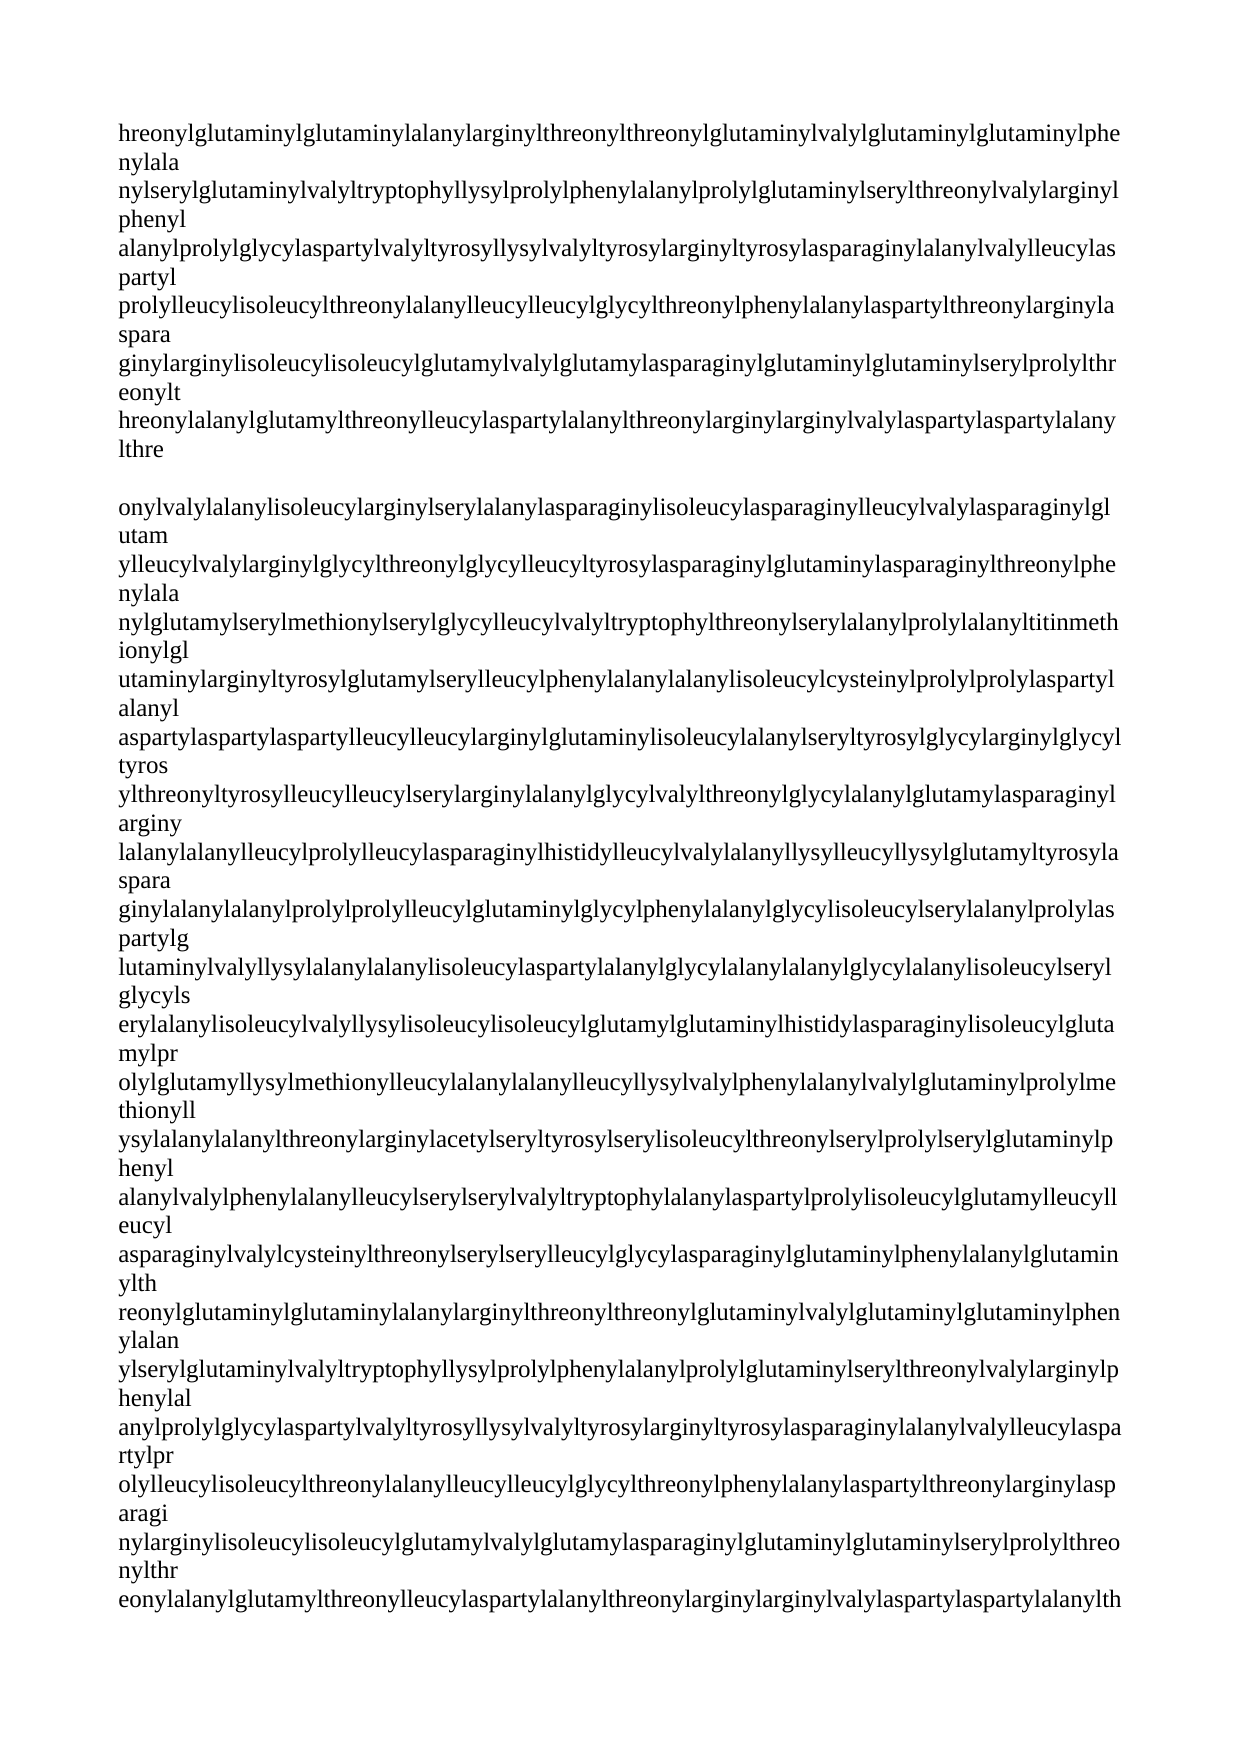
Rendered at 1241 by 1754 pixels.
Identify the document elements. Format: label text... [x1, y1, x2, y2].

text onylvalylalanylisoleucylarginylserylalanylasparaginylisoleucylasparaginylleucylvalylasparaginylglutam ylleucylvalylarginylglycylthreonylglycylleucyltyrosylasparaginylglutaminylasparaginylthreonylphenylala nylglutamylserylmethionylserylglycylleucylvalyltryptophylthreonylserylalanylprolylalanyltitinmethionylgl utaminylarginyltyrosylglutamylserylleucylphenylalanylalanylisoleucylcysteinylprolylprolylaspartylalanyl aspartylaspartylaspartylleucylleucylarginylglutaminylisoleucylalanylseryltyrosylglycylarginylglycyltyros ylthreonyltyrosylleucylleucylserylarginylalanylglycylvalylthreonylglycylalanylglutamylasparaginylarginy lalanylalanylleucylprolylleucylasparaginylhistidylleucylvalylalanyllysylleucyllysylglutamyltyrosylaspara ginylalanylalanylprolylprolylleucylglutaminylglycylphenylalanylglycylisoleucylserylalanylprolylaspartylg lutaminylvalyllysylalanylalanylisoleucylaspartylalanylglycylalanylalanylglycylalanylisoleucylserylglycyls erylalanylisoleucylvalyllysylisoleucylisoleucylglutamylglutaminylhistidylasparaginylisoleucylglutamylpr olylglutamyllysylmethionylleucylalanylalanylleucyllysylvalylphenylalanylvalylglutaminylprolylmethionyll ysylalanylalanylthreonylarginylacetylseryltyrosylserylisoleucylthreonylserylprolylserylglutaminylphenyl alanylvalylphenylalanylleucylserylserylvalyltryptophylalanylaspartylprolylisoleucylglutamylleucylleucyl asparaginylvalylcysteinylthreonylserylserylleucylglycylasparaginylglutaminylphenylalanylglutaminylth reonylglutaminylglutaminylalanylarginylthreonylthreonylglutaminylvalylglutaminylglutaminylphenylalan ylserylglutaminylvalyltryptophyllysylprolylphenylalanylprolylglutaminylserylthreonylvalylarginylphenylal anylprolylglycylaspartylvalyltyrosyllysylvalyltyrosylarginyltyrosylasparaginylalanylvalylleucylaspartylpr olylleucylisoleucylthreonylalanylleucylleucylglycylthreonylphenylalanylaspartylthreonylarginylasparagi nylarginylisoleucylisoleucylglutamylvalylglutamylasparaginylglutaminylglutaminylserylprolylthreonylthr eonylalanylglutamylthreonylleucylaspartylalanylthreonylarginylarginylvalylaspartylaspartylalanylth [118, 463, 1122, 1613]
text hreonylglutaminylglutaminylalanylarginylthreonylthreonylglutaminylvalylglutaminylglutaminylphenylala nylserylglutaminylvalyltryptophyllysylprolylphenylalanylprolylglutaminylserylthreonylvalylarginylphenyl alanylprolylglycylaspartylvalyltyrosyllysylvalyltyrosylarginyltyrosylasparaginylalanylvalylleucylaspartyl prolylleucylisoleucylthreonylalanylleucylleucylglycylthreonylphenylalanylaspartylthreonylarginylaspara ginylarginylisoleucylisoleucylglutamylvalylglutamylasparaginylglutaminylglutaminylserylprolylthreonylt hreonylalanylglutamylthreonylleucylaspartylalanylthreonylarginylarginylvalylaspartylaspartylalanylthre [118, 118, 1122, 463]
